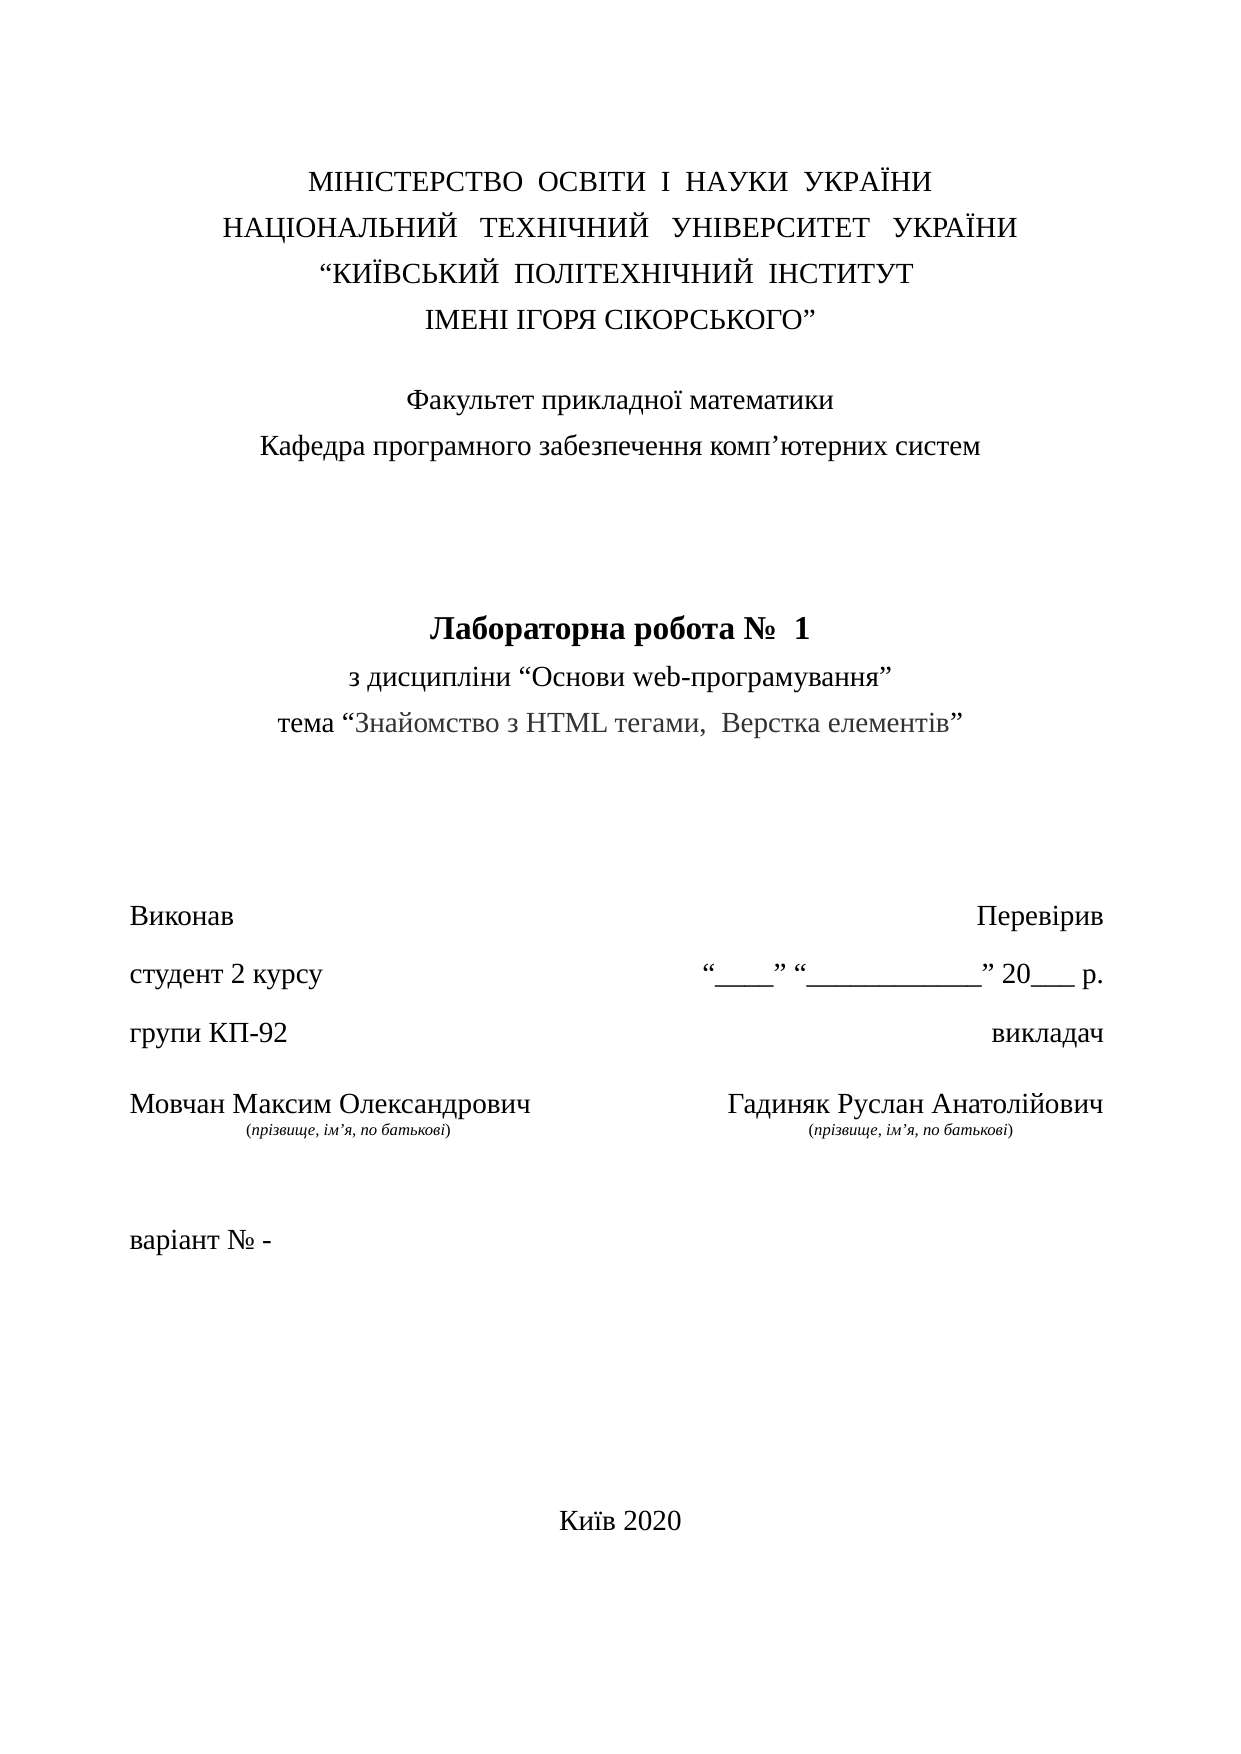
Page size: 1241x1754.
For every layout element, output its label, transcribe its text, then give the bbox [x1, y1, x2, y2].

text “КИЇВСЬКИЙ ПОЛІТЕХНІЧНИЙ ІНСТИТУТ [118, 256, 1122, 290]
text Факультет прикладної математики [118, 382, 1122, 415]
text Київ 2020 [118, 1503, 1122, 1536]
title МIНIСТЕРСТВО ОСВIТИ І НАУКИ УКРАЇНИ [118, 164, 1122, 198]
text НАЦІОНАЛЬНИЙ ТЕХНІЧНИЙ УНІВЕРСИТЕТ УКРАЇНИ [118, 210, 1122, 244]
table_header [578, 885, 654, 1268]
text ІМЕНІ ІГОРЯ СІКОРСЬКОГО” [118, 302, 1122, 336]
text Лабораторна робота № 1 [118, 608, 1122, 646]
table_header Перевірив “____” “____________” 20___ р. викладач Гадиняк Руслан Анатолійович (прізвище, ім’я, по батькові) [655, 885, 1115, 1268]
text Кафедра програмного забезпечення комп’ютерних систем [118, 428, 1122, 461]
text тема “Знайомство з HTML тегами, Верстка елементів” [118, 705, 1122, 738]
text з дисципліни “Основи web-програмування” [118, 659, 1122, 692]
table_header Виконав студент 2 курсу групи КП-92 Мовчан Максим Олександрович (прізвище, ім’я, по батькові) варіант № - [118, 885, 578, 1268]
